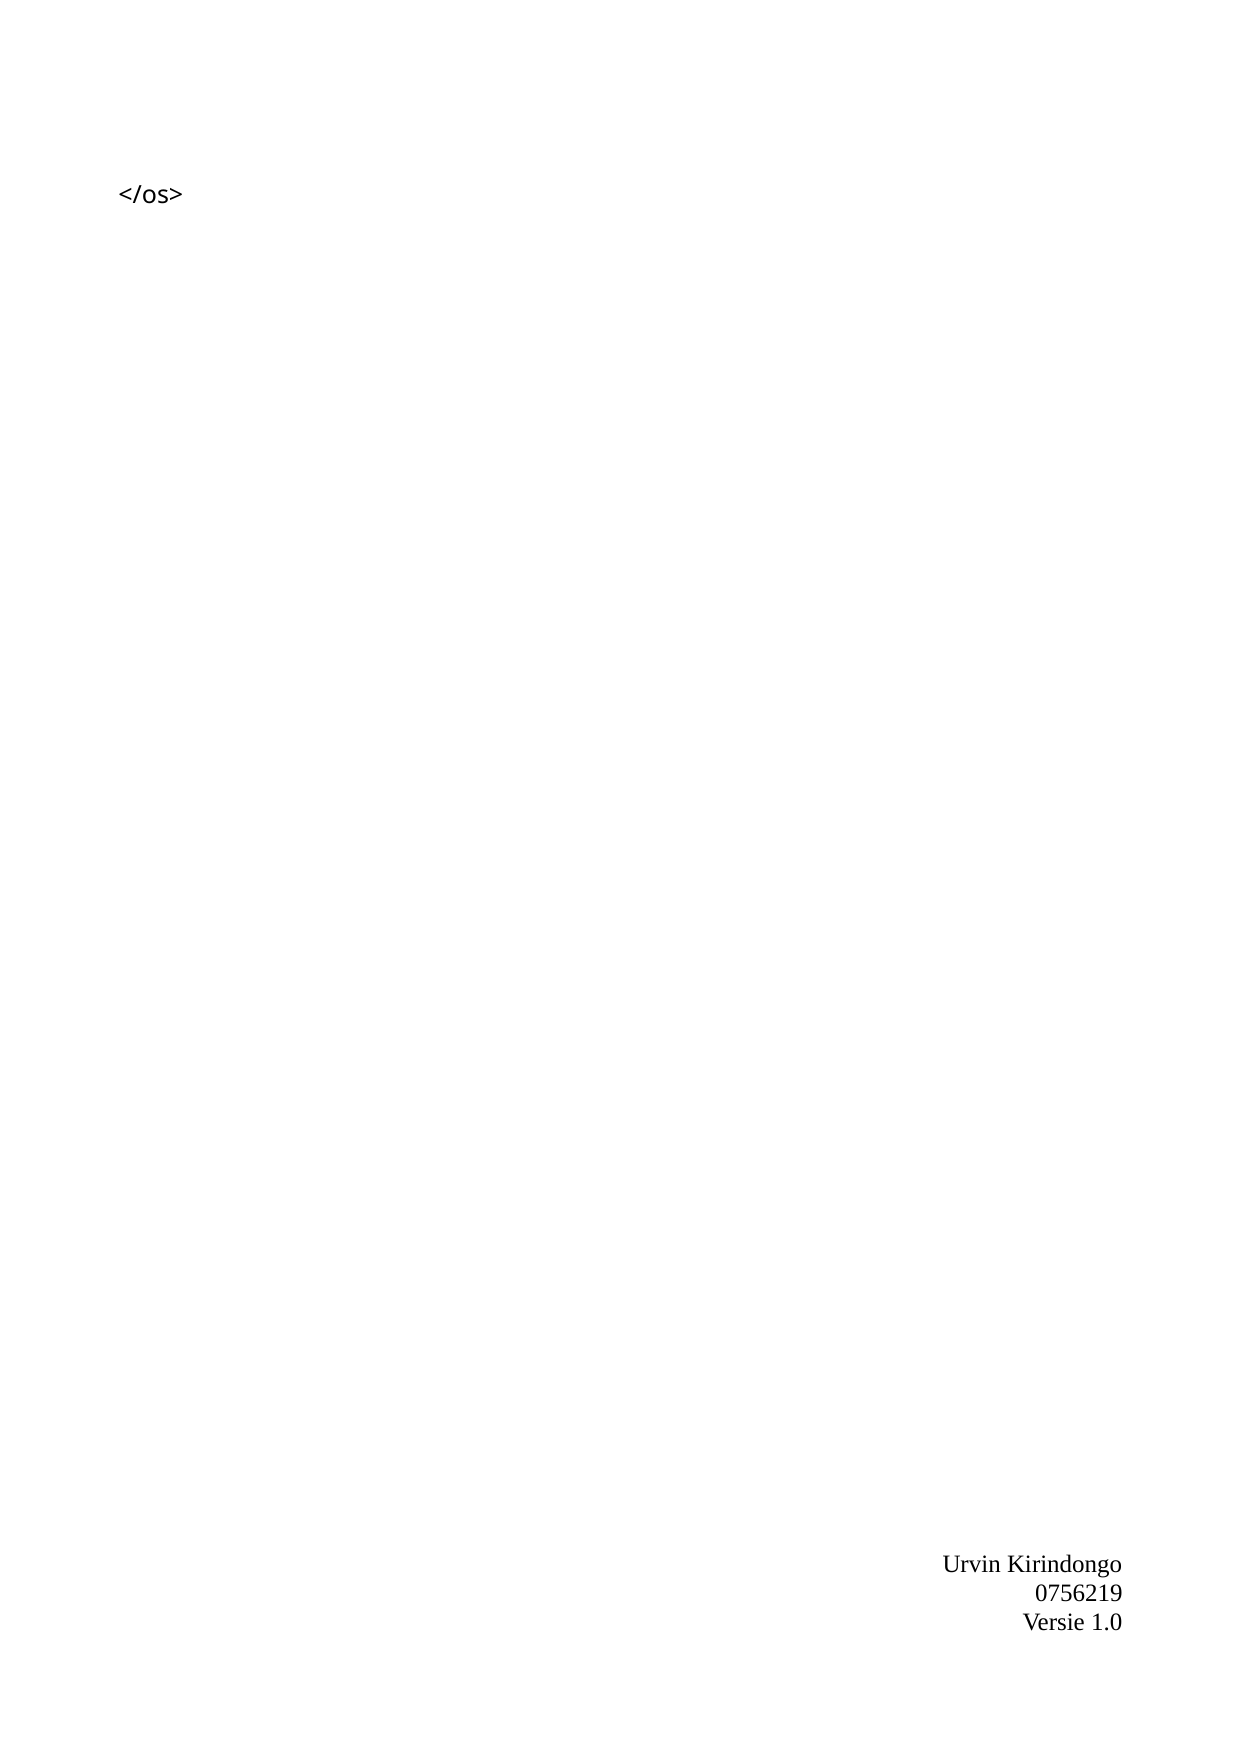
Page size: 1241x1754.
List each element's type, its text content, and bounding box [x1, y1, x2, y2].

text </os> [118, 176, 1122, 210]
